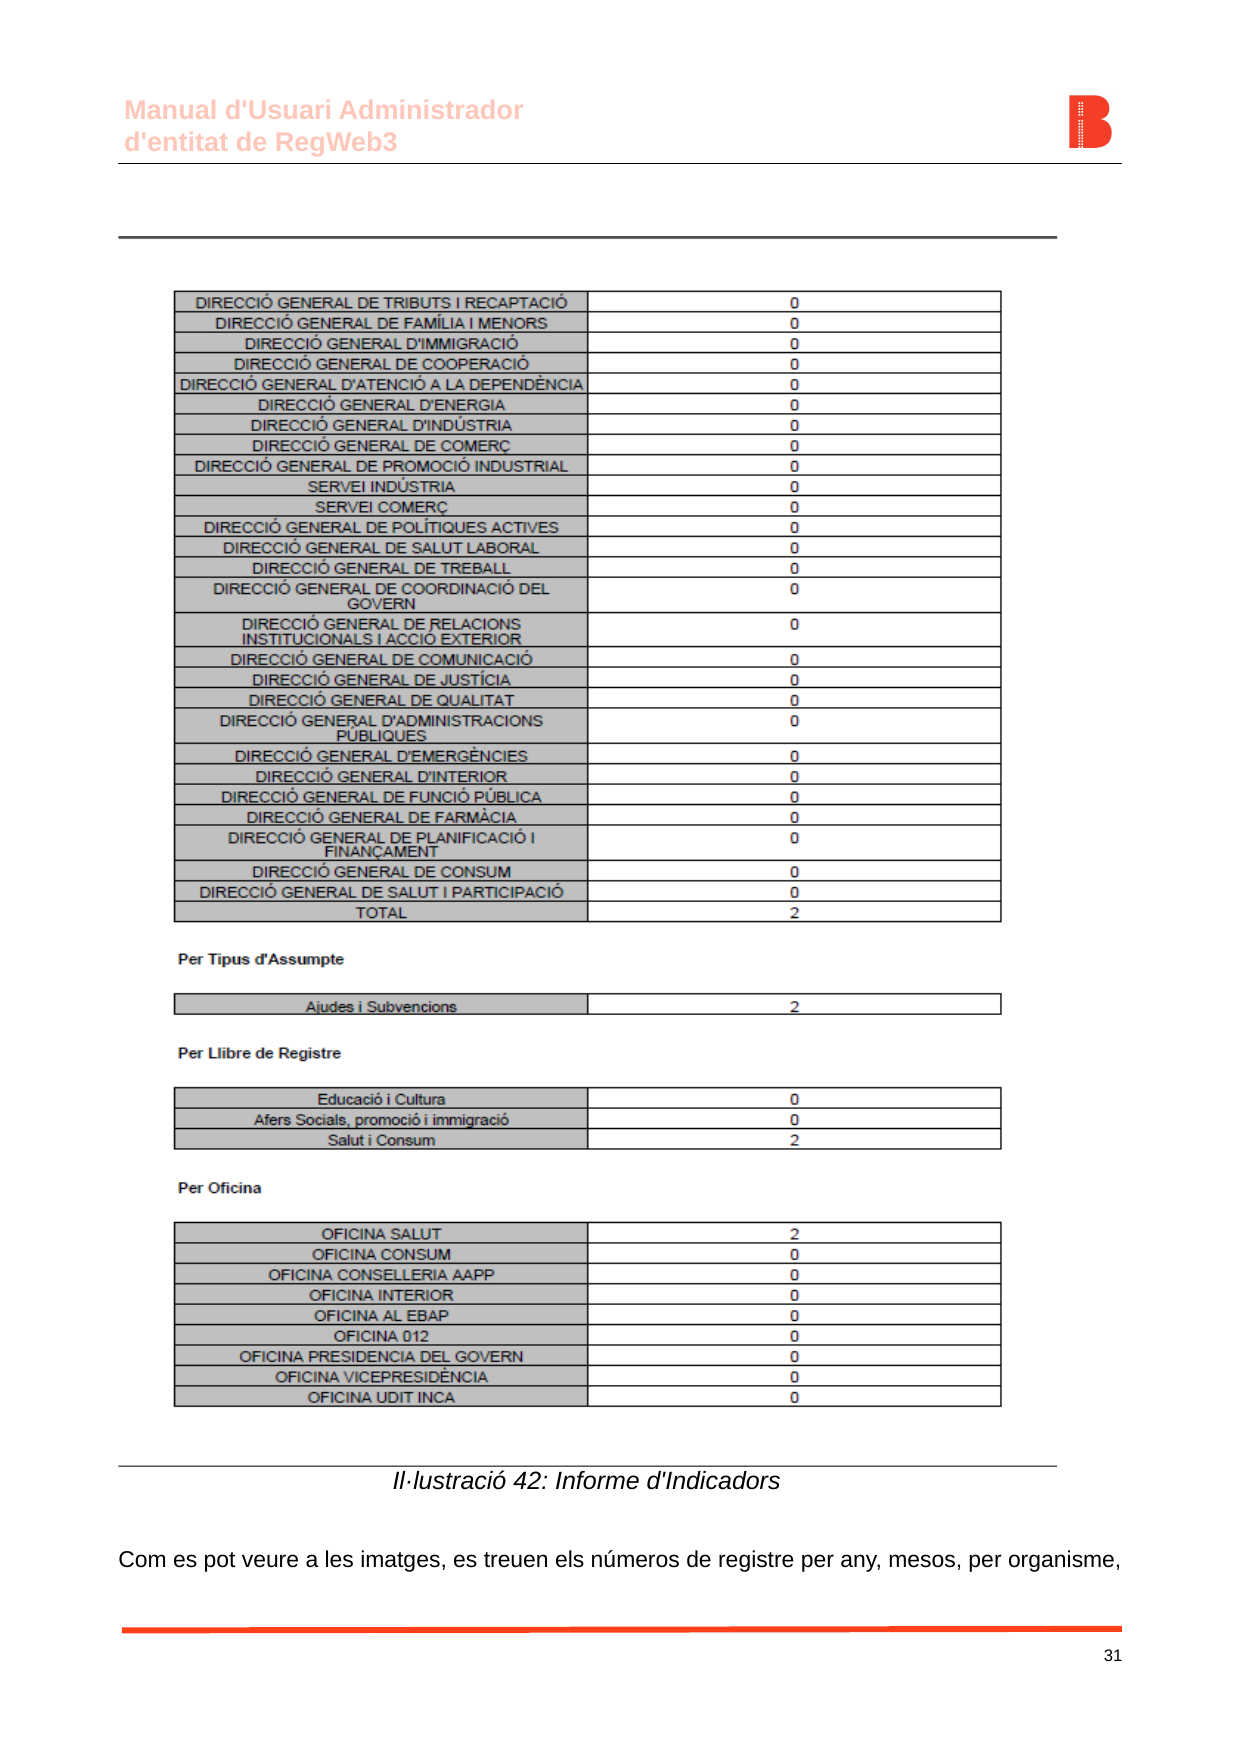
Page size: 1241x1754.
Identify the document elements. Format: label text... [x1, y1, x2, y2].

text Com es pot veure a les imatges, es treuen els números de registre per any, mesos, per organisme, [118, 1546, 1122, 1573]
picture [118, 236, 1058, 1467]
text Il·lustració 42: Informe d'Indicadors [118, 1467, 1057, 1495]
picture [1063, 94, 1117, 150]
